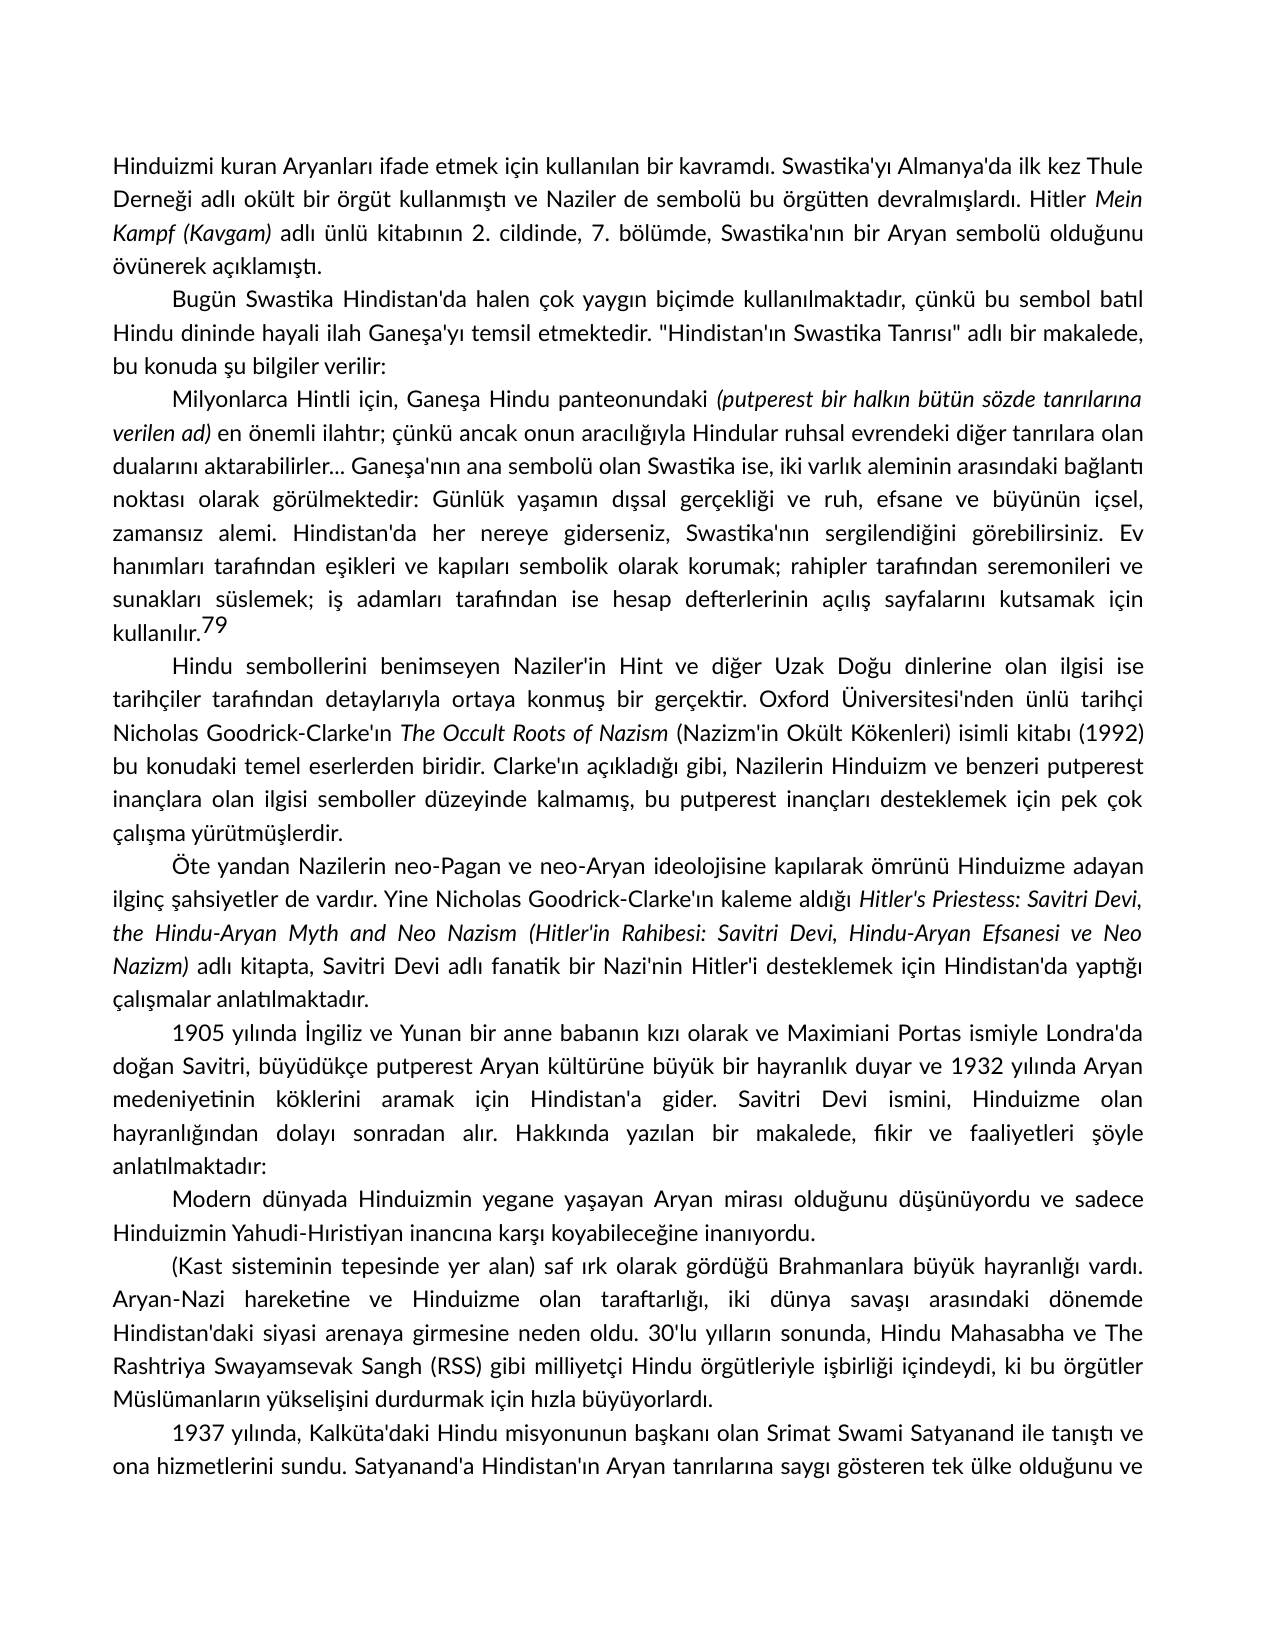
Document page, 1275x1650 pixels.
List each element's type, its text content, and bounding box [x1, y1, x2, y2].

text 1905 yılında İngiliz ve Yunan bir anne babanın kızı olarak ve Maximiani Portas ismiyle Londra'da doğan Savitri, büyüdükçe putperest Aryan kültürüne büyük bir hayranlık duyar ve 1932 yılında Aryan medeniyetinin köklerini aramak için Hindistan'a gider. Savitri Devi ismini, Hinduizme olan hayranlığından dolayı sonradan alır. Hakkında yazılan bir makalede, fikir ve faaliyetleri şöyle anlatılmaktadır: [112, 1014, 1145, 1181]
text (Kast sisteminin tepesinde yer alan) saf ırk olarak gördüğü Brahmanlara büyük hayranlığı vardı. Aryan-Nazi hareketine ve Hinduizme olan taraftarlığı, iki dünya savaşı arasındaki dönemde Hindistan'daki siyasi arenaya girmesine neden oldu. 30'lu yılların sonunda, Hindu Mahasabha ve The Rashtriya Swayamsevak Sangh (RSS) gibi milliyetçi Hindu örgütleriyle işbirliği içindeydi, ki bu örgütler Müslümanların yükselişini durdurmak için hızla büyüyorlardı. [112, 1248, 1145, 1414]
text Hindu sembollerini benimseyen Naziler'in Hint ve diğer Uzak Doğu dinlerine olan ilgisi ise tarihçiler tarafından detaylarıyla ortaya konmuş bir gerçektir. Oxford Üniversitesi'nden ünlü tarihçi Nicholas Goodrick-Clarke'ın The Occult Roots of Nazism (Nazizm'in Okült Kökenleri) isimli kitabı (1992) bu konudaki temel eserlerden biridir. Clarke'ın açıkladığı gibi, Nazilerin Hinduizm ve benzeri putperest inançlara olan ilgisi semboller düzeyinde kalmamış, bu putperest inançları desteklemek için pek çok çalışma yürütmüşlerdir. [112, 648, 1145, 848]
text 1937 yılında, Kalküta'daki Hindu misyonunun başkanı olan Srimat Swami Satyanand ile tanıştı ve ona hizmetlerini sundu. Satyanand'a Hindistan'ın Aryan tanrılarına saygı gösteren tek ülke olduğunu ve [112, 1414, 1145, 1481]
text Bugün Swastika Hindistan'da halen çok yaygın biçimde kullanılmaktadır, çünkü bu sembol batıl Hindu dininde hayali ilah Ganeşa'yı temsil etmektedir. "Hindistan'ın Swastika Tanrısı" adlı bir makalede, bu konuda şu bilgiler verilir: [112, 281, 1145, 381]
text Milyonlarca Hintli için, Ganeşa Hindu panteonundaki (putperest bir halkın bütün sözde tanrılarına verilen ad) en önemli ilahtır; çünkü ancak onun aracılığıyla Hindular ruhsal evrendeki diğer tanrılara olan dualarını aktarabilirler... Ganeşa'nın ana sembolü olan Swastika ise, iki varlık aleminin arasındaki bağlantı noktası olarak görülmektedir: Günlük yaşamın dışsal gerçekliği ve ruh, efsane ve büyünün içsel, zamansız alemi. Hindistan'da her nereye giderseniz, Swastika'nın sergilendiğini görebilirsiniz. Ev hanımları tarafından eşikleri ve kapıları sembolik olarak korumak; rahipler tarafından seremonileri ve sunakları süslemek; iş adamları tarafından ise hesap defterlerinin açılış sayfalarını kutsamak için kullanılır.79 [112, 381, 1145, 648]
text Modern dünyada Hinduizmin yegane yaşayan Aryan mirası olduğunu düşünüyordu ve sadece Hinduizmin Yahudi-Hıristiyan inancına karşı koyabileceğine inanıyordu. [112, 1181, 1145, 1248]
text Öte yandan Nazilerin neo-Pagan ve neo-Aryan ideolojisine kapılarak ömrünü Hinduizme adayan ilginç şahsiyetler de vardır. Yine Nicholas Goodrick-Clarke'ın kaleme aldığı Hitler's Priestess: Savitri Devi, the Hindu-Aryan Myth and Neo Nazism (Hitler'in Rahibesi: Savitri Devi, Hindu-Aryan Efsanesi ve Neo Nazizm) adlı kitapta, Savitri Devi adlı fanatik bir Nazi'nin Hitler'i desteklemek için Hindistan'da yaptığı çalışmalar anlatılmaktadır. [112, 848, 1145, 1014]
text Hinduizmi kuran Aryanları ifade etmek için kullanılan bir kavramdı. Swastika'yı Almanya'da ilk kez Thule Derneği adlı okült bir örgüt kullanmıştı ve Naziler de sembolü bu örgütten devralmışlardı. Hitler Mein Kampf (Kavgam) adlı ünlü kitabının 2. cildinde, 7. bölümde, Swastika'nın bir Aryan sembolü olduğunu övünerek açıklamıştı. [112, 148, 1145, 281]
